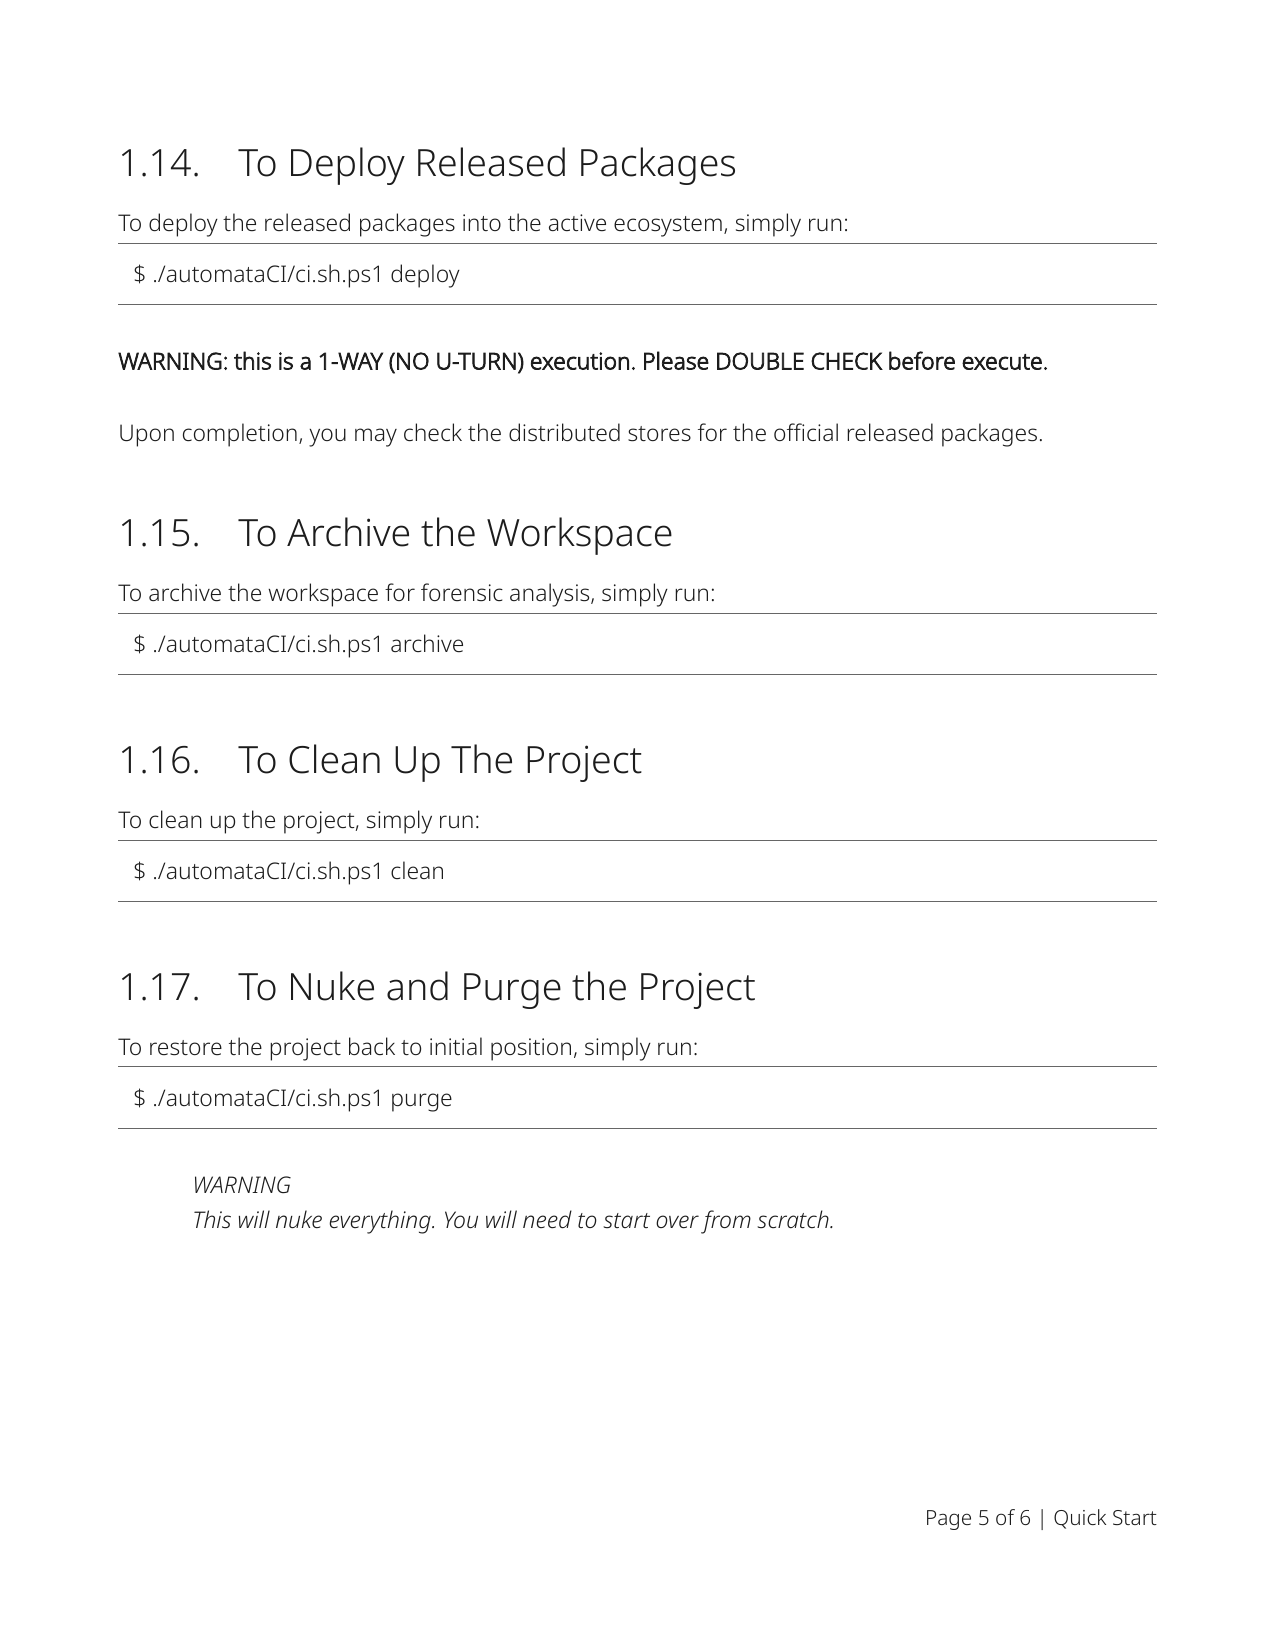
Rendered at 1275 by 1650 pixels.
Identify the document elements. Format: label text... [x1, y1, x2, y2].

subtitle To Nuke and Purge the Project [118, 960, 1157, 1011]
text To clean up the project, simply run: [118, 804, 1157, 835]
text To restore the project back to initial position, simply run: [118, 1031, 1157, 1062]
text WARNING [192, 1168, 1157, 1200]
subtitle To Clean Up The Project [118, 733, 1157, 784]
subtitle To Deploy Released Packages [118, 136, 1157, 187]
text WARNING: this is a 1-WAY (NO U-TURN) execution. Please DOUBLE CHECK before execute. [118, 345, 1157, 376]
text $ ./automataCI/ci.sh.ps1 archive [118, 614, 1157, 674]
text $ ./automataCI/ci.sh.ps1 deploy [118, 244, 1157, 304]
text To archive the workspace for forensic analysis, simply run: [118, 577, 1157, 608]
subtitle To Archive the Workspace [118, 507, 1157, 558]
text $ ./automataCI/ci.sh.ps1 purge [118, 1067, 1157, 1128]
text Upon completion, you may check the distributed stores for the official released packages. [118, 417, 1157, 448]
text $ ./automataCI/ci.sh.ps1 clean [118, 841, 1157, 901]
text This will nuke everything. You will need to start over from scratch. [192, 1204, 1157, 1236]
text To deploy the released packages into the active ecosystem, simply run: [118, 207, 1157, 238]
